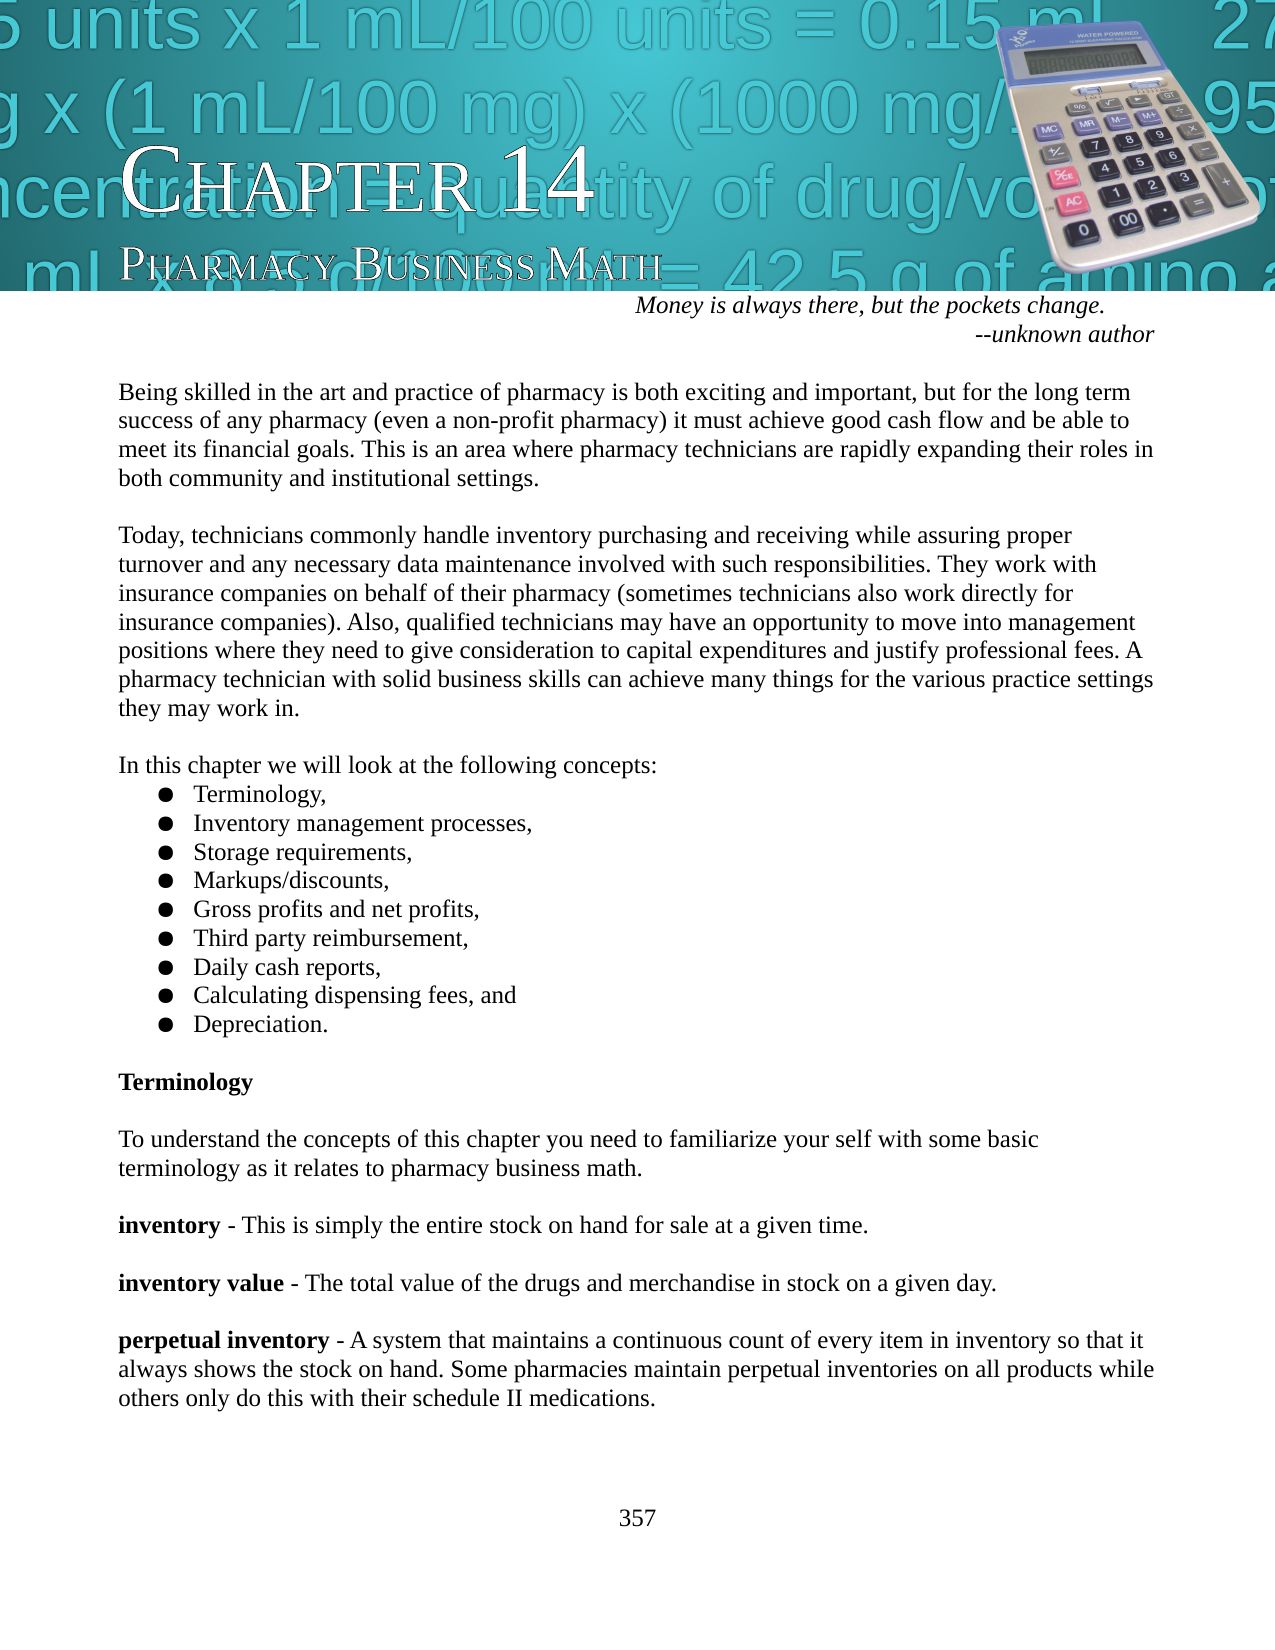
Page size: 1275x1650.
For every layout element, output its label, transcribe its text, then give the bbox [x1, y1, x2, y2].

text Money is always there, but the pockets change. [635, 291, 1157, 319]
text To understand the concepts of this chapter you need to familiarize your self with some basic terminology as it relates to pharmacy business math. [118, 1124, 1157, 1182]
text Being skilled in the art and practice of pharmacy is both exciting and important, but for the long term success of any pharmacy (even a non-profit pharmacy) it must achieve good cash flow and be able to meet its financial goals. This is an area where pharmacy technicians are rapidly expanding their roles in both community and institutional settings. [118, 377, 1157, 492]
list Calculating dispensing fees, and [156, 981, 1157, 1009]
list Inventory management processes, [156, 808, 1157, 837]
list Storage requirements, [156, 837, 1157, 866]
text Terminology [118, 1067, 1157, 1096]
list Gross profits and net profits, [156, 894, 1157, 923]
list Markups/discounts, [156, 866, 1157, 894]
list Third party reimbursement, [156, 923, 1157, 952]
list Depreciation. [156, 1009, 1157, 1038]
list Terminology, [156, 779, 1157, 808]
text In this chapter we will look at the following concepts: [118, 751, 1157, 779]
text Today, technicians commonly handle inventory purchasing and receiving while assuring proper turnover and any necessary data maintenance involved with such responsibilities. They work with insurance companies on behalf of their pharmacy (sometimes technicians also work directly for insurance companies). Also, qualified technicians may have an opportunity to move into management positions where they need to give consideration to capital expenditures and justify professional fees. A pharmacy technician with solid business skills can achieve many things for the various practice settings they may work in. [118, 521, 1157, 722]
picture [0, 0, 1275, 291]
text perpetual inventory - A system that maintains a continuous count of every item in inventory so that it always shows the stock on hand. Some pharmacies maintain perpetual inventories on all products while others only do this with their schedule II medications. [118, 1326, 1157, 1412]
text inventory value - The total value of the drugs and merchandise in stock on a given day. [118, 1268, 1157, 1297]
text --unknown author [118, 319, 1157, 348]
list Daily cash reports, [156, 952, 1157, 981]
text inventory - This is simply the entire stock on hand for sale at a given time. [118, 1211, 1157, 1239]
